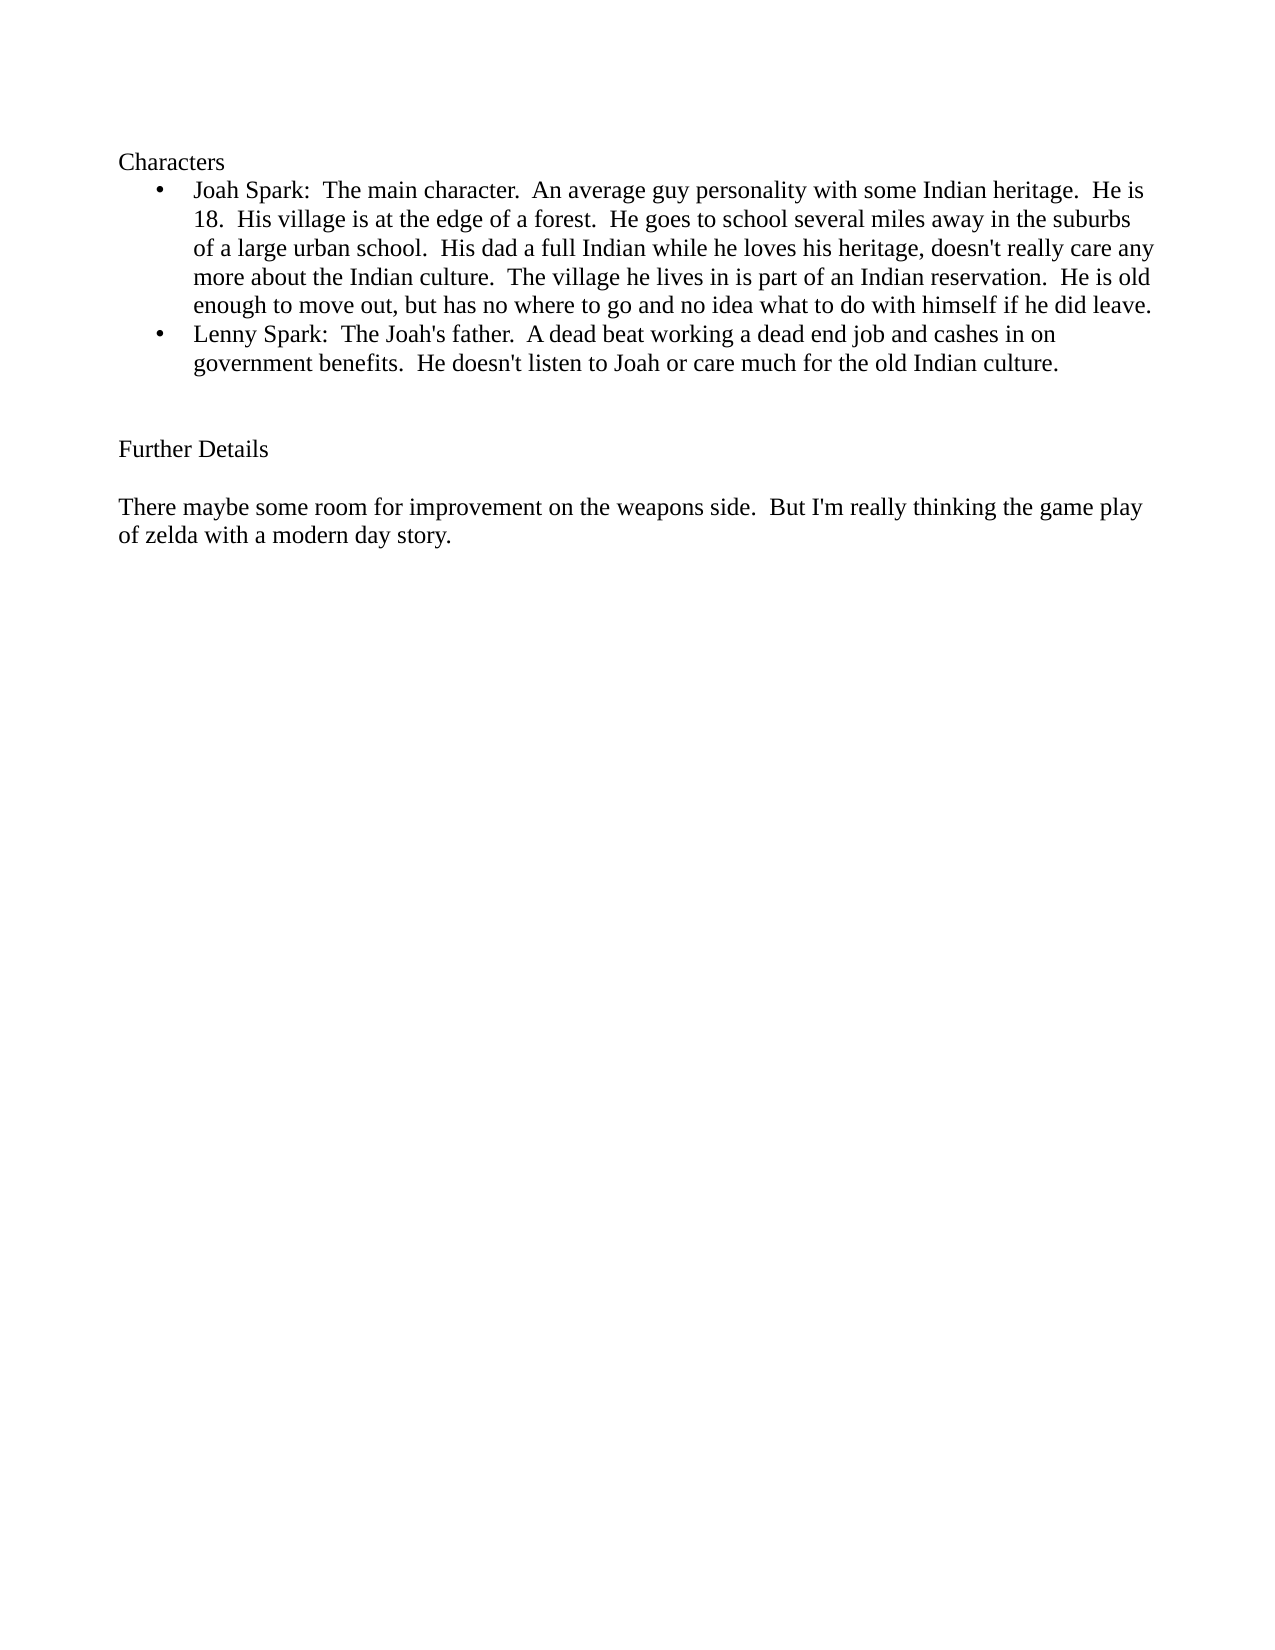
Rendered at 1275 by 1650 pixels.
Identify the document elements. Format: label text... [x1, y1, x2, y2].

list Lenny Spark: The Joah's father. A dead beat working a dead end job and cashes in on government benefits. He doesn't listen to Joah or care much for the old Indian culture. [156, 319, 1157, 377]
text There maybe some room for improvement on the weapons side. But I'm really thinking the game play of zelda with a modern day story. [118, 492, 1157, 549]
list Joah Spark: The main character. An average guy personality with some Indian heritage. He is 18. His village is at the edge of a forest. He goes to school several miles away in the suburbs of a large urban school. His dad a full Indian while he loves his heritage, doesn't really care any more about the Indian culture. The village he lives in is part of an Indian reservation. He is old enough to move out, but has no where to go and no idea what to do with himself if he did leave. [156, 176, 1157, 319]
text Characters [118, 147, 1157, 176]
text Further Details [118, 434, 1157, 463]
